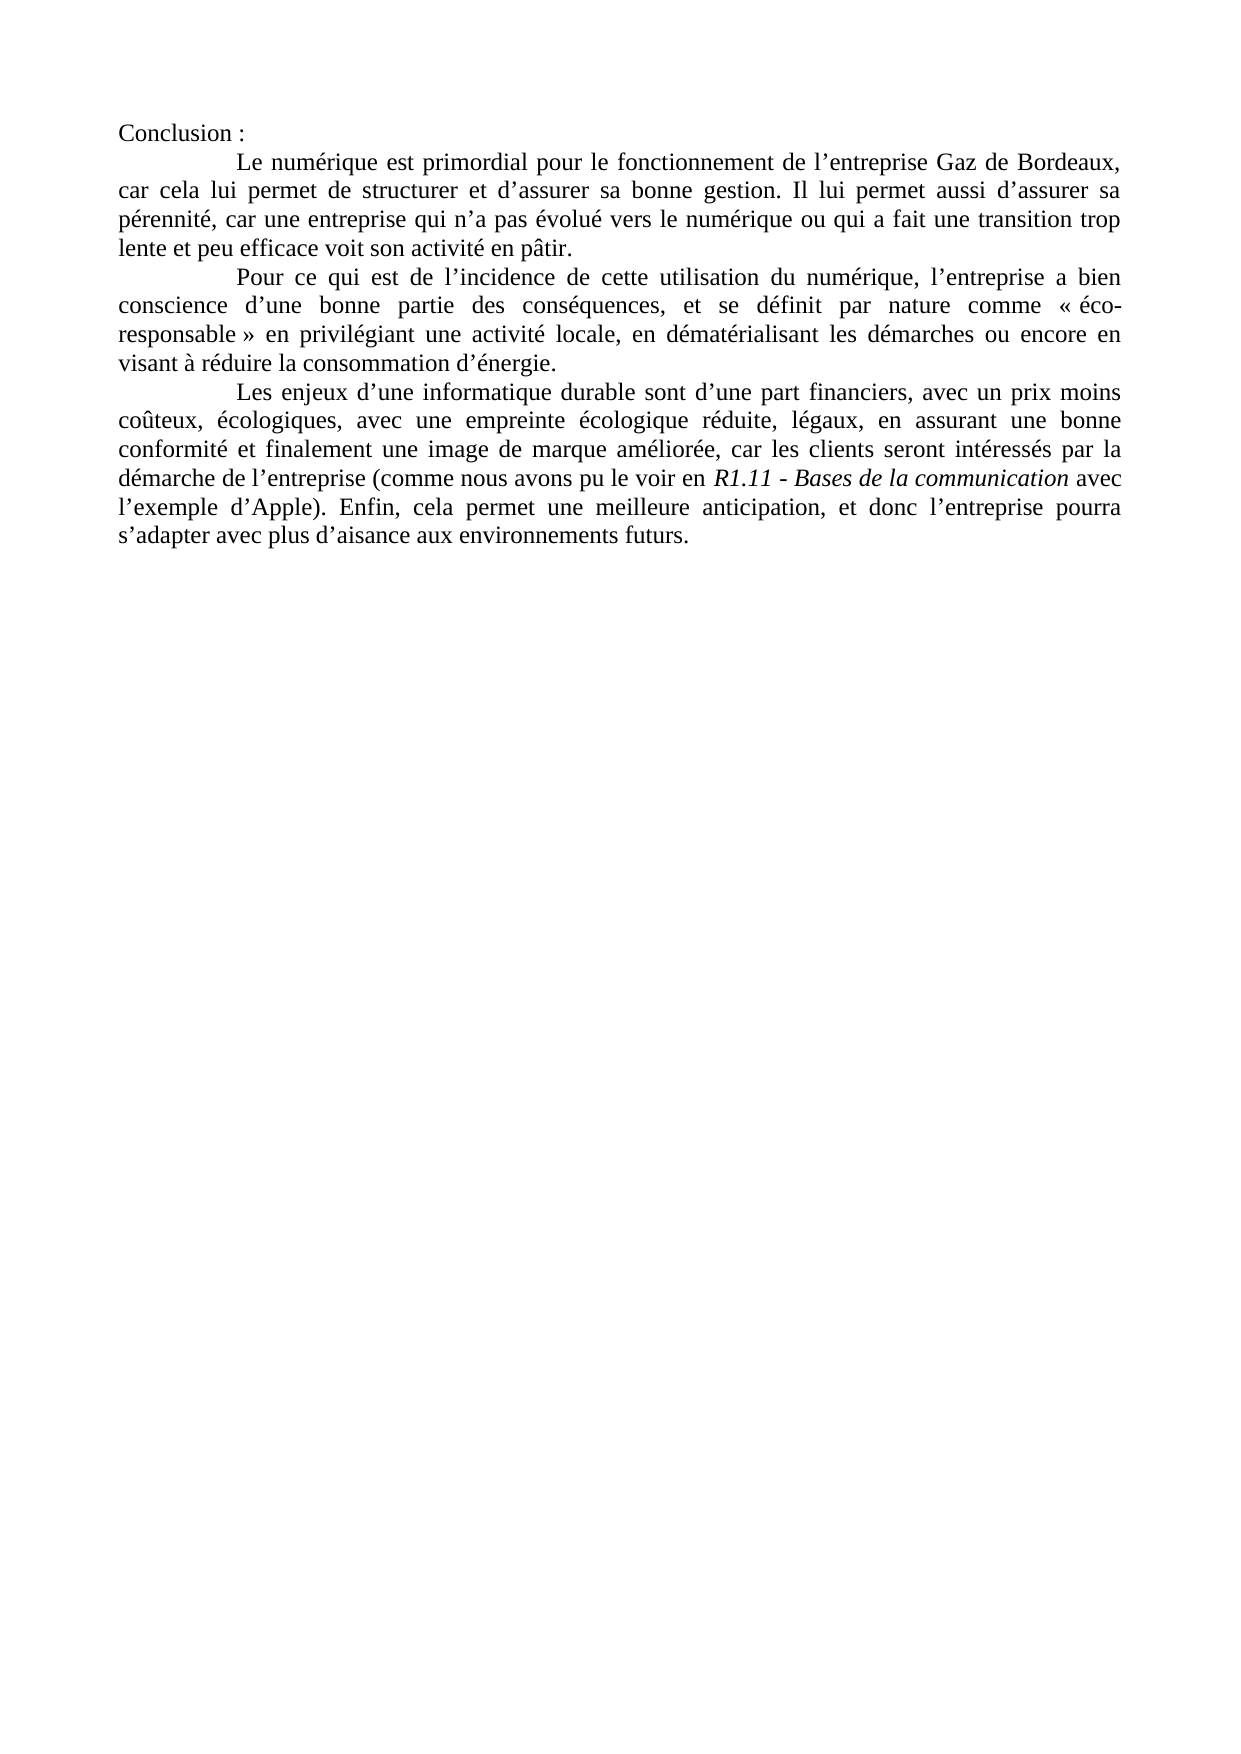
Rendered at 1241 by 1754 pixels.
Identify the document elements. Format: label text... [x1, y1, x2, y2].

text Le numérique est primordial pour le fonctionnement de l’entreprise Gaz de Bordeaux, car cela lui permet de structurer et d’assurer sa bonne gestion. Il lui permet aussi d’assurer sa pérennité, car une entreprise qui n’a pas évolué vers le numérique ou qui a fait une transition trop lente et peu efficace voit son activité en pâtir. [118, 147, 1122, 262]
text Pour ce qui est de l’incidence de cette utilisation du numérique, l’entreprise a bien conscience d’une bonne partie des conséquences, et se définit par nature comme « éco-responsable » en privilégiant une activité locale, en dématérialisant les démarches ou encore en visant à réduire la consommation d’énergie. [118, 262, 1122, 377]
text Les enjeux d’une informatique durable sont d’une part financiers, avec un prix moins coûteux, écologiques, avec une empreinte écologique réduite, légaux, en assurant une bonne conformité et finalement une image de marque améliorée, car les clients seront intéressés par la démarche de l’entreprise (comme nous avons pu le voir en R1.11 - Bases de la communication avec l’exemple d’Apple). Enfin, cela permet une meilleure anticipation, et donc l’entreprise pourra s’adapter avec plus d’aisance aux environnements futurs. [118, 377, 1122, 549]
text Conclusion : [118, 118, 1122, 147]
